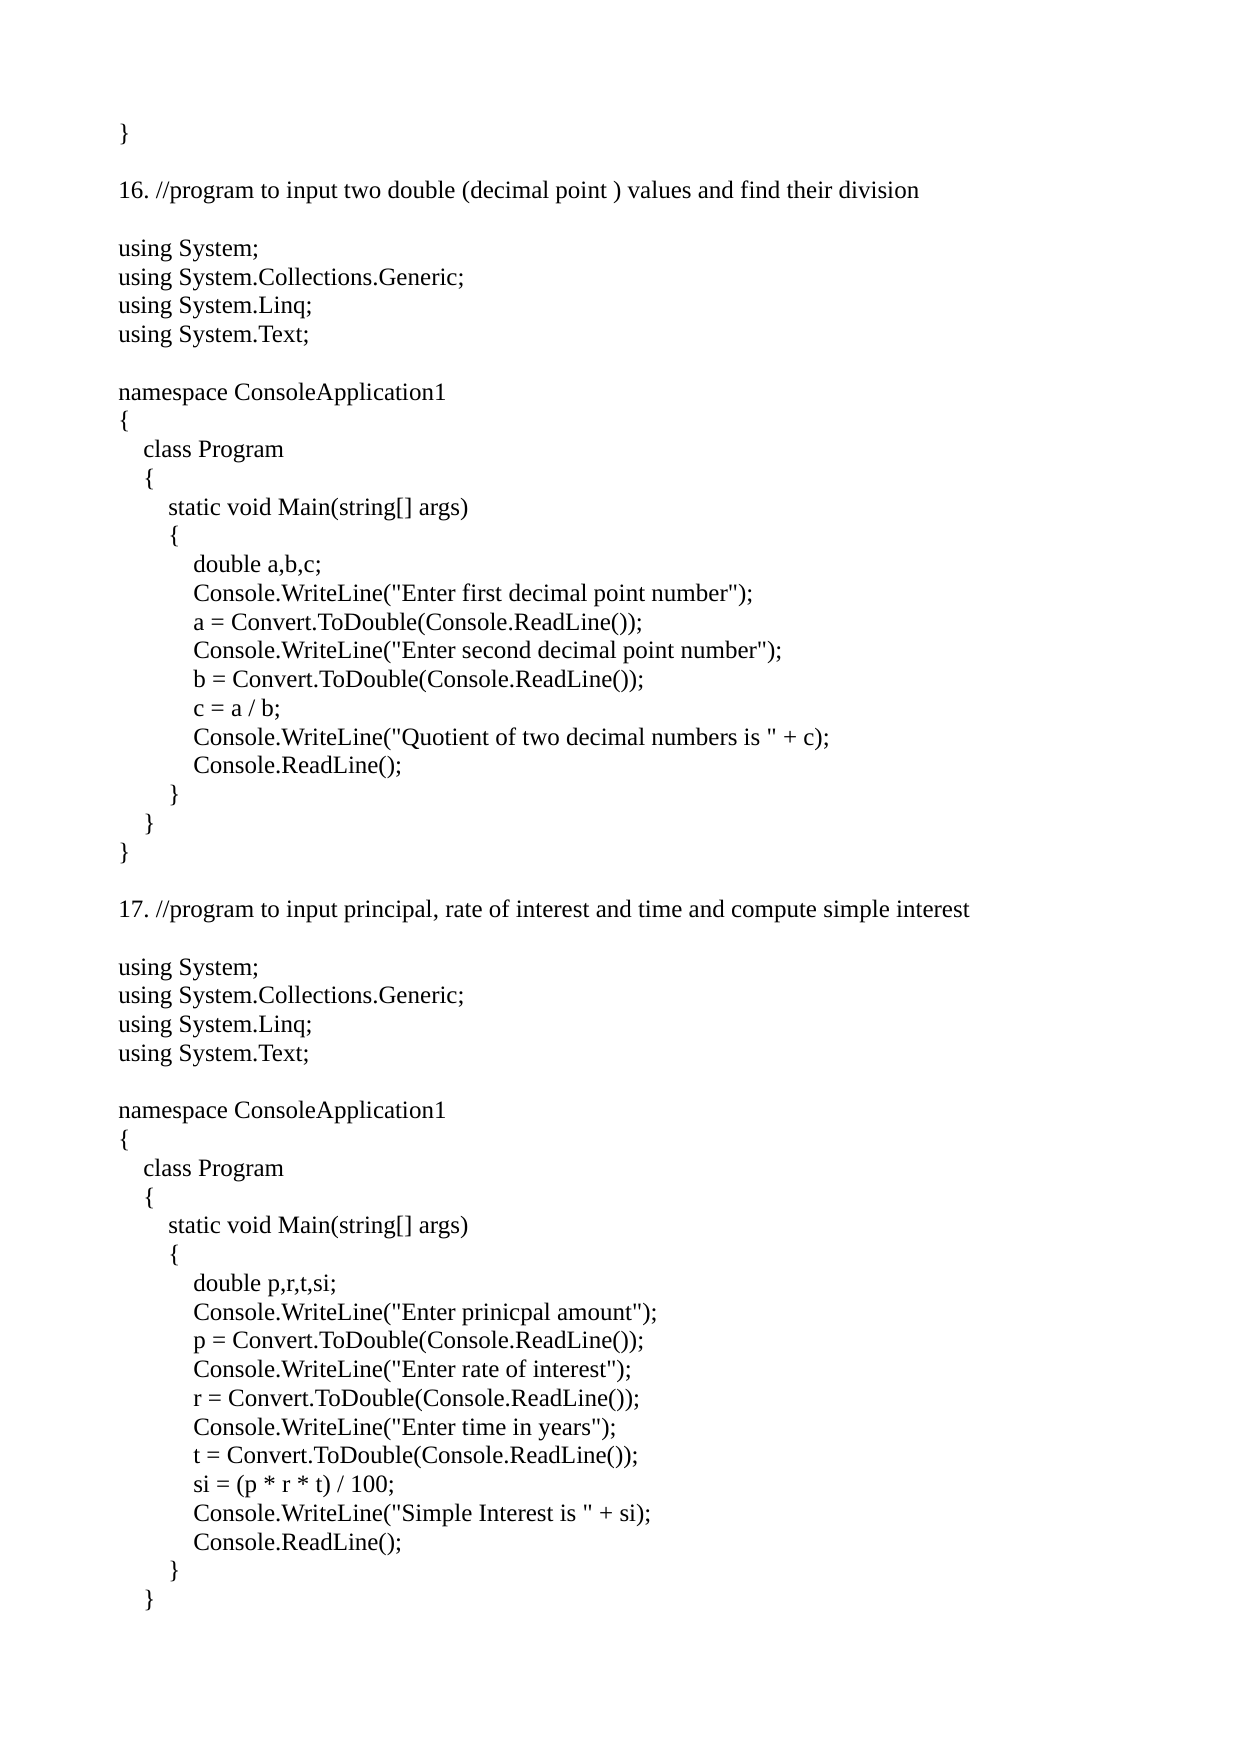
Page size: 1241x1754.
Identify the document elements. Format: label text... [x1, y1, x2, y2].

text using System; [118, 233, 1122, 262]
text b = Convert.ToDouble(Console.ReadLine()); [118, 664, 1122, 693]
text 17. //program to input principal, rate of interest and time and compute simple interest [118, 894, 1122, 923]
text { [118, 1182, 1122, 1211]
text Console.ReadLine(); [118, 751, 1122, 779]
text Console.ReadLine(); [118, 1527, 1122, 1556]
text } [118, 1584, 1122, 1613]
text 16. //program to input two double (decimal point ) values and find their division [118, 176, 1122, 204]
text } [118, 837, 1122, 866]
text } [118, 118, 1122, 147]
text { [118, 1124, 1122, 1153]
text { [118, 406, 1122, 434]
text static void Main(string[] args) [118, 492, 1122, 521]
text { [118, 1239, 1122, 1268]
text using System.Collections.Generic; [118, 262, 1122, 291]
text { [118, 463, 1122, 492]
text si = (p * r * t) / 100; [118, 1469, 1122, 1498]
text Console.WriteLine("Enter time in years"); [118, 1412, 1122, 1441]
text t = Convert.ToDouble(Console.ReadLine()); [118, 1441, 1122, 1469]
text Console.WriteLine("Enter rate of interest"); [118, 1354, 1122, 1383]
text using System.Text; [118, 1038, 1122, 1067]
text double p,r,t,si; [118, 1268, 1122, 1297]
text { [118, 521, 1122, 549]
text using System.Linq; [118, 1009, 1122, 1038]
text static void Main(string[] args) [118, 1211, 1122, 1239]
text using System.Linq; [118, 291, 1122, 319]
text namespace ConsoleApplication1 [118, 377, 1122, 406]
text using System; [118, 952, 1122, 981]
text p = Convert.ToDouble(Console.ReadLine()); [118, 1326, 1122, 1354]
text Console.WriteLine("Enter prinicpal amount"); [118, 1297, 1122, 1326]
text a = Convert.ToDouble(Console.ReadLine()); [118, 607, 1122, 636]
text double a,b,c; [118, 549, 1122, 578]
text using System.Text; [118, 319, 1122, 348]
text class Program [118, 1153, 1122, 1182]
text Console.WriteLine("Enter first decimal point number"); [118, 578, 1122, 607]
text class Program [118, 434, 1122, 463]
text } [118, 808, 1122, 837]
text } [118, 779, 1122, 808]
text } [118, 1556, 1122, 1584]
text namespace ConsoleApplication1 [118, 1096, 1122, 1124]
text Console.WriteLine("Simple Interest is " + si); [118, 1498, 1122, 1527]
text c = a / b; [118, 693, 1122, 722]
text Console.WriteLine("Quotient of two decimal numbers is " + c); [118, 722, 1122, 751]
text using System.Collections.Generic; [118, 981, 1122, 1009]
text Console.WriteLine("Enter second decimal point number"); [118, 636, 1122, 664]
text r = Convert.ToDouble(Console.ReadLine()); [118, 1383, 1122, 1412]
